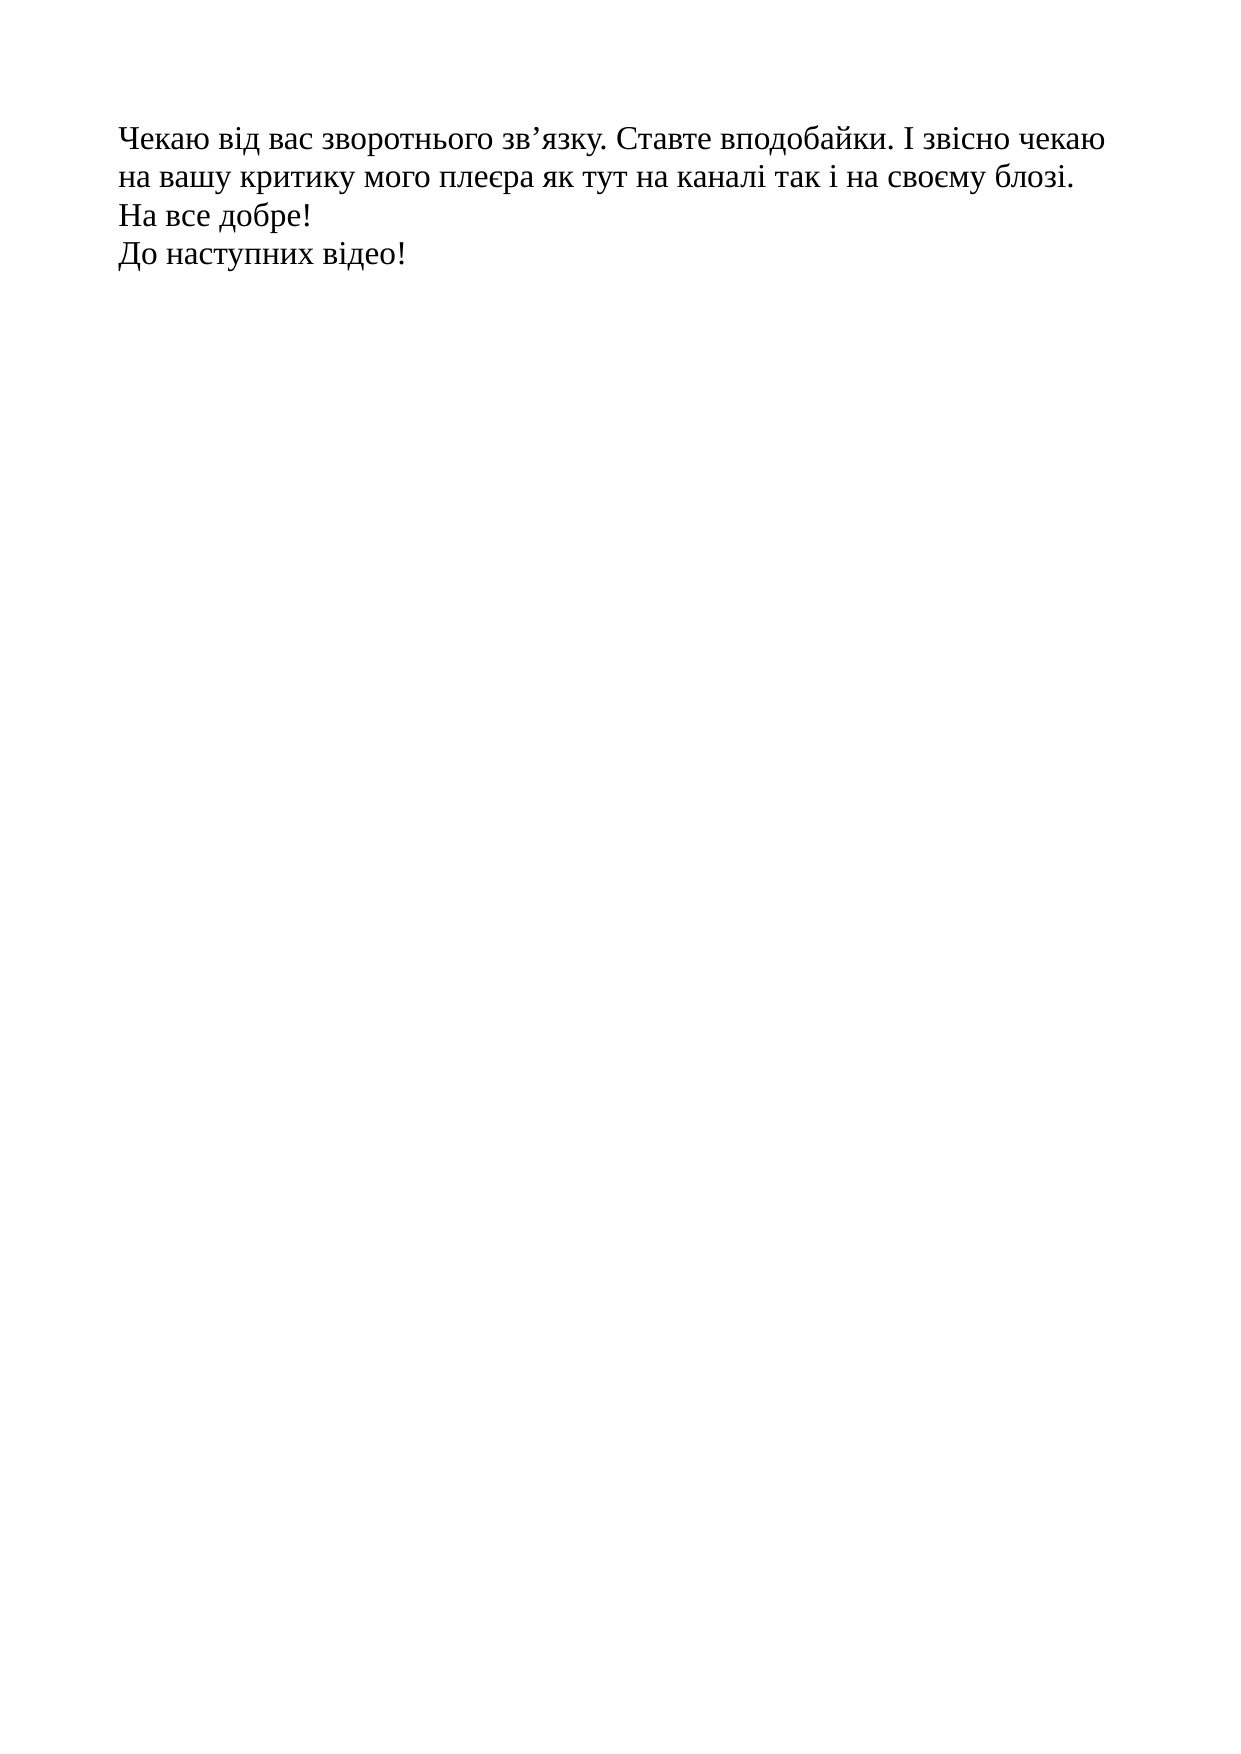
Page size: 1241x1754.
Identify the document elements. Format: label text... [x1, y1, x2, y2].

text До наступних відео! [118, 233, 1122, 271]
text Чекаю від вас зворотнього зв’язку. Ставте вподобайки. І звісно чекаю на вашу критику мого плеєра як тут на каналі так і на своєму блозі. [118, 118, 1122, 195]
text На все добре! [118, 195, 1122, 233]
